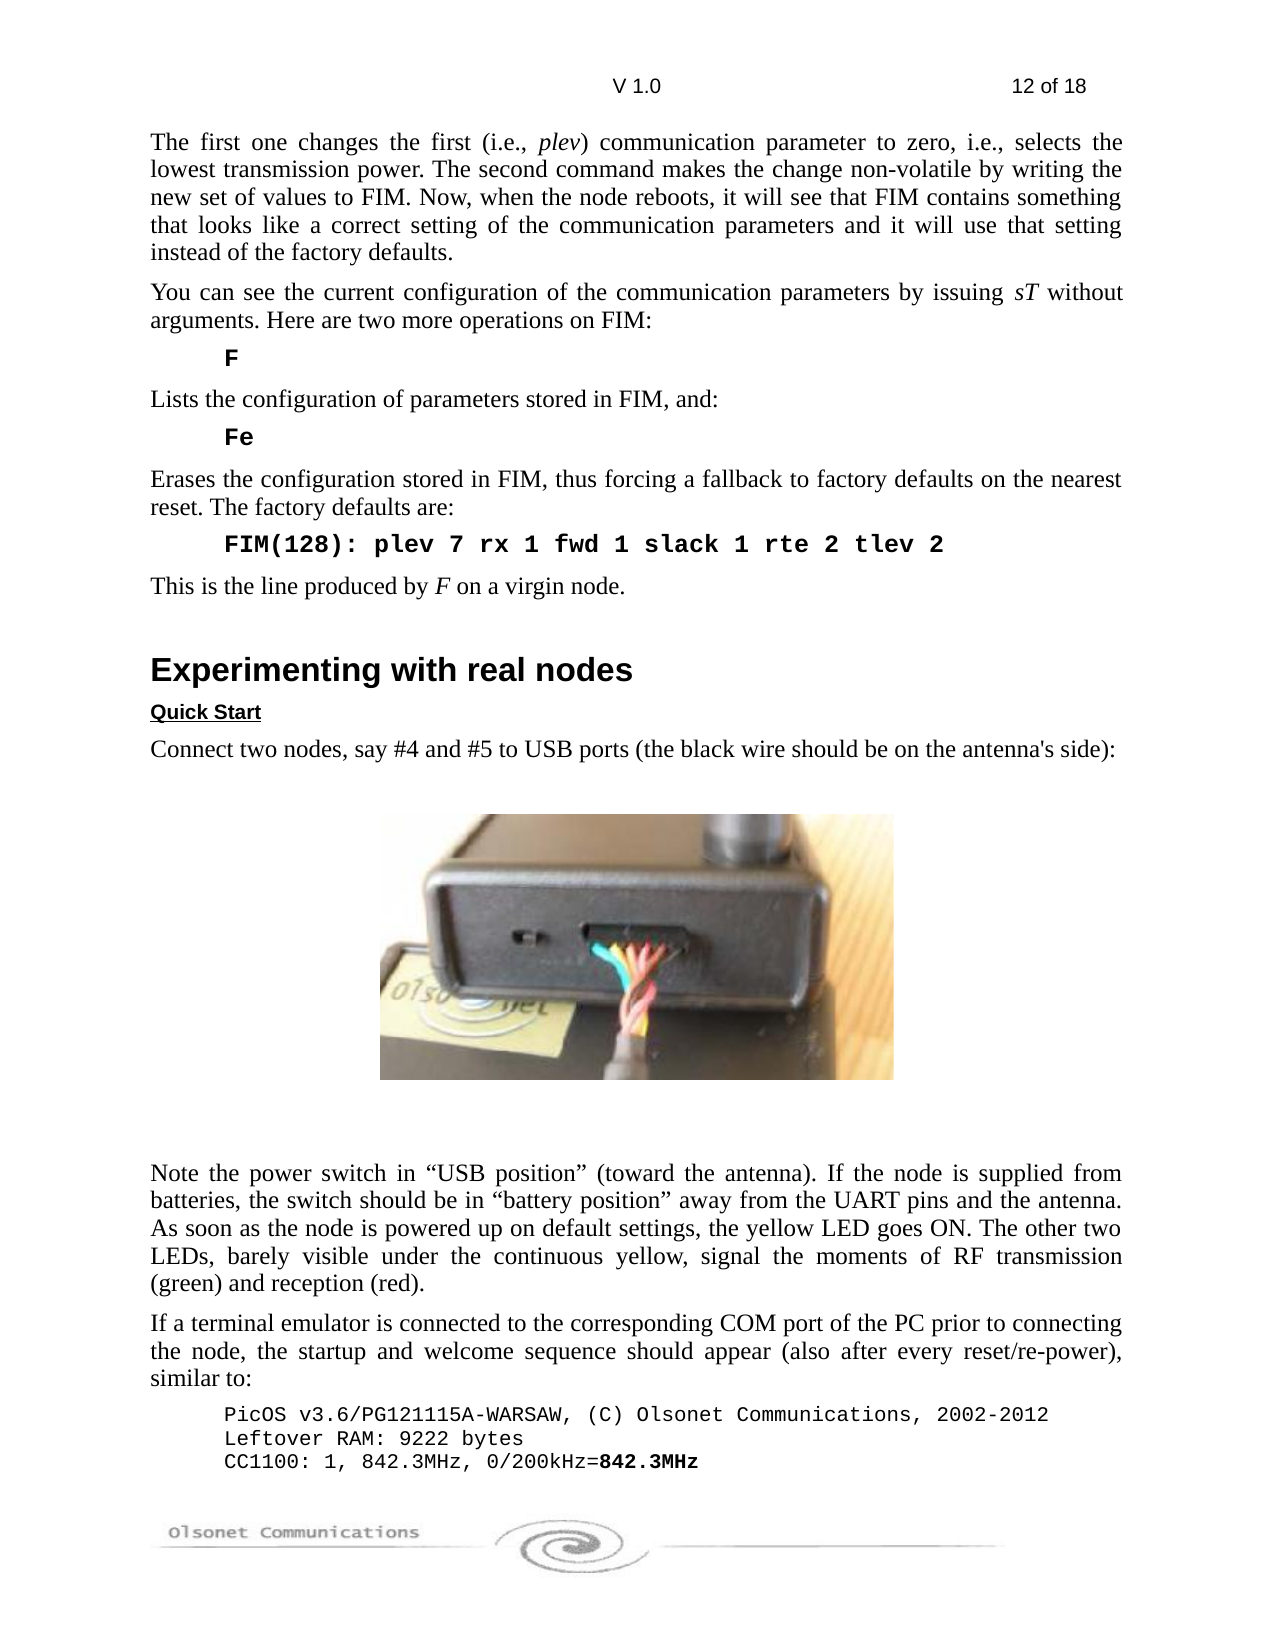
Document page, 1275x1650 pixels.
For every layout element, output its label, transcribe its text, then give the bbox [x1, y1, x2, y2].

text Leftover RAM: 9222 bytes [224, 1428, 1123, 1451]
text Lists the configuration of parameters stored in FIM, and: [150, 385, 1123, 413]
text CC1100: 1, 842.3MHz, 0/200kHz=842.3MHz [224, 1451, 1123, 1475]
picture [150, 1504, 1005, 1596]
text F [224, 345, 1123, 373]
subtitle Experimenting with real nodes [150, 651, 1123, 688]
text Erases the configuration stored in FIM, thus forcing a fallback to factory defaults on the nearest reset. The factory defaults are: [150, 465, 1123, 520]
text You can see the current configuration of the communication parameters by issuing sT without arguments. Here are two more operations on FIM: [150, 278, 1123, 333]
subtitle Quick Start [150, 700, 1123, 723]
picture [380, 814, 894, 1080]
text FIM(128): plev 7 rx 1 fwd 1 slack 1 rte 2 tlev 2 [224, 532, 1123, 560]
text Note the power switch in “USB position” (toward the antenna). If the node is supplied from batteries, the switch should be in “battery position” away from the UART pins and the antenna. As soon as the node is powered up on default settings, the yellow LED goes ON. The other two LEDs, barely visible under the continuous yellow, signal the moments of RF transmission (green) and reception (red). [150, 1159, 1123, 1297]
text PicOS v3.6/PG121115A-WARSAW, (C) Olsonet Communications, 2002-2012 [224, 1404, 1123, 1428]
text Fe [224, 425, 1123, 453]
text If a terminal emulator is connected to the corresponding COM port of the PC prior to connecting the node, the startup and welcome sequence should appear (also after every reset/re-power), similar to: [150, 1309, 1123, 1392]
text Connect two nodes, say #4 and #5 to USB ports (the black wire should be on the antenna's side): [150, 735, 1123, 763]
text This is the line produced by F on a virgin node. [150, 572, 1123, 600]
text The first one changes the first (i.e., plev) communication parameter to zero, i.e., selects the lowest transmission power. The second command makes the change non-volatile by writing the new set of values to FIM. Now, when the node reboots, it will see that FIM contains something that looks like a correct setting of the communication parameters and it will use that setting instead of the factory defaults. [150, 128, 1123, 266]
